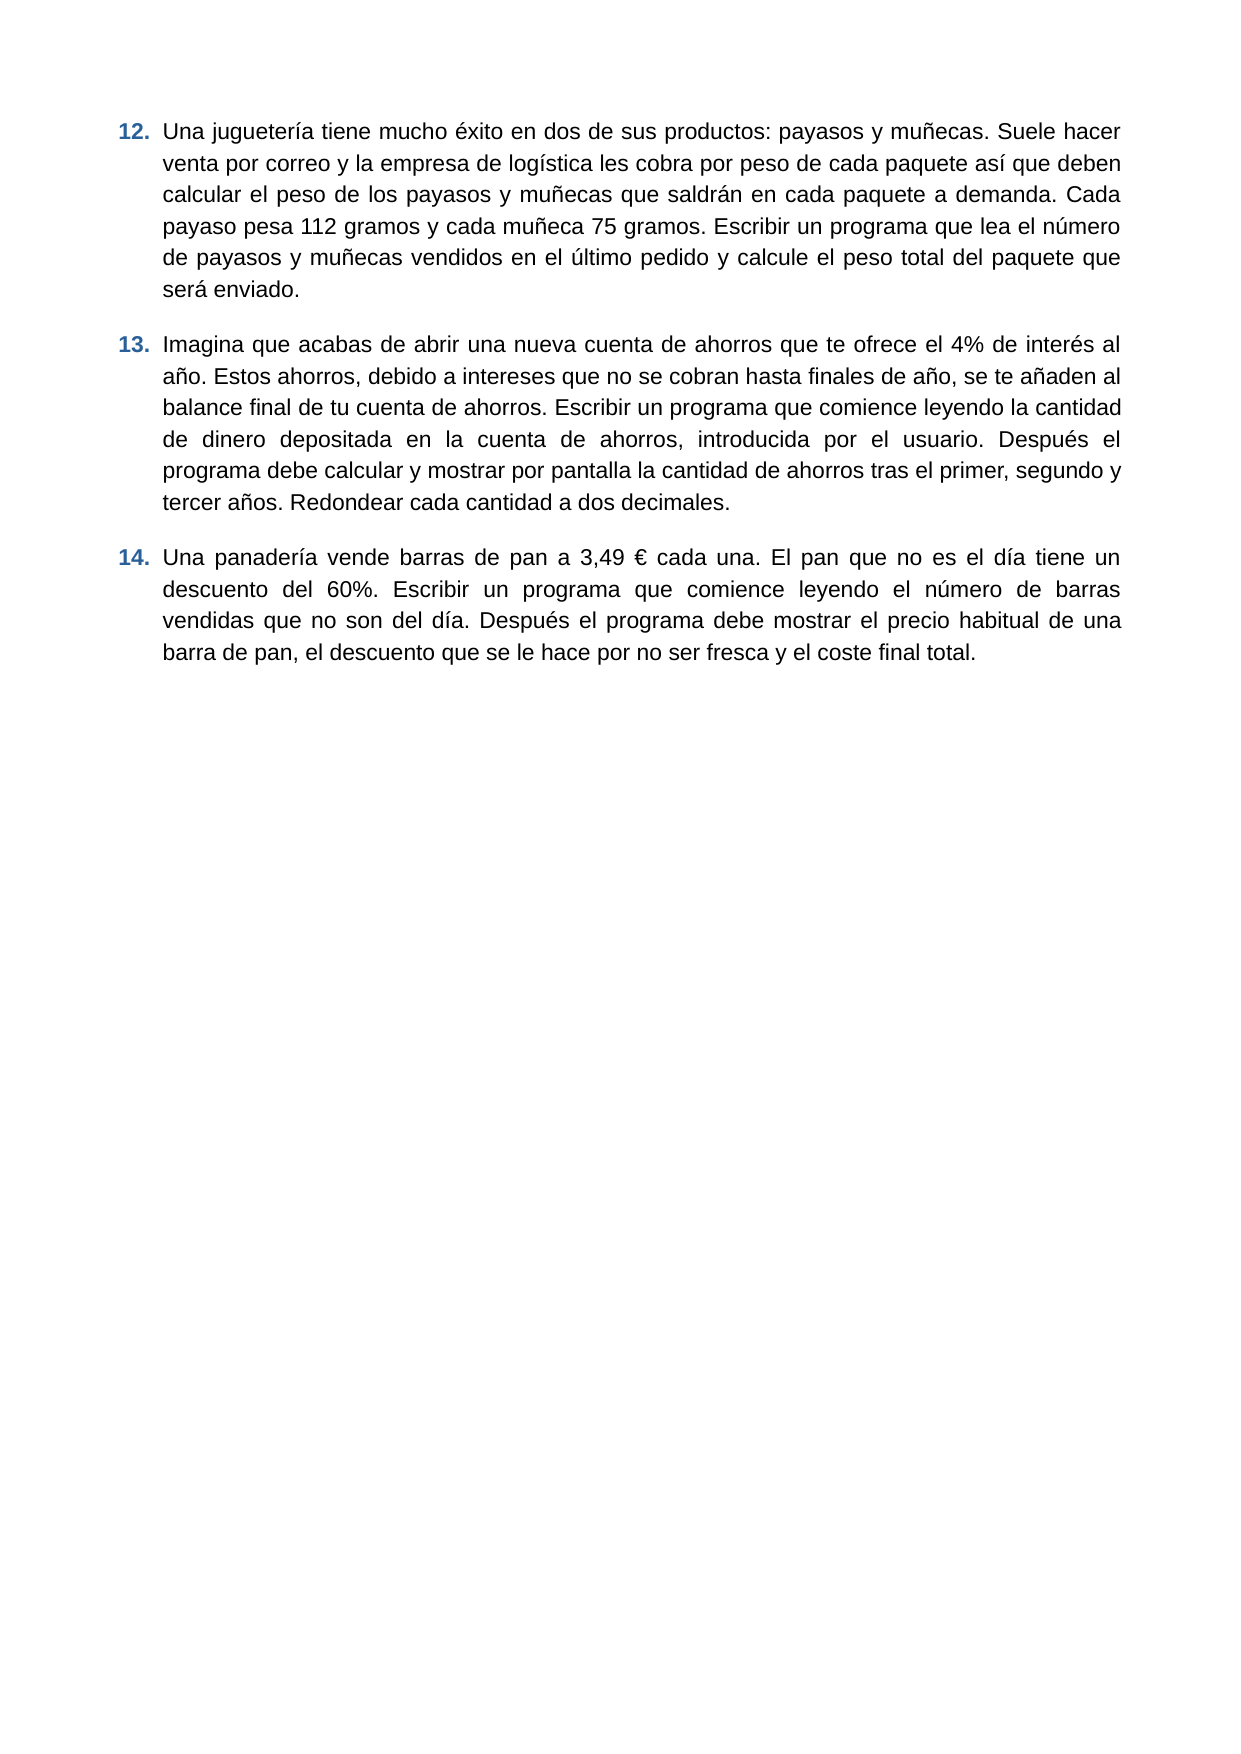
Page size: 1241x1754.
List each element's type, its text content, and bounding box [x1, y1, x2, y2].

list Una panadería vende barras de pan a 3,49 € cada una. El pan que no es el día tiene un descuento del 60%. Escribir un programa que comience leyendo el número de barras vendidas que no son del día. Después el programa debe mostrar el precio habitual de una barra de pan, el descuento que se le hace por no ser fresca y el coste final total. [118, 544, 1122, 665]
list Una juguetería tiene mucho éxito en dos de sus productos: payasos y muñecas. Suele hacer venta por correo y la empresa de logística les cobra por peso de cada paquete así que deben calcular el peso de los payasos y muñecas que saldrán en cada paquete a demanda. Cada payaso pesa 112 gramos y cada muñeca 75 gramos. Escribir un programa que lea el número de payasos y muñecas vendidos en el último pedido y calcule el peso total del paquete que será enviado. [118, 118, 1122, 302]
list Imagina que acabas de abrir una nueva cuenta de ahorros que te ofrece el 4% de interés al año. Estos ahorros, debido a intereses que no se cobran hasta finales de año, se te añaden al balance final de tu cuenta de ahorros. Escribir un programa que comience leyendo la cantidad de dinero depositada en la cuenta de ahorros, introducida por el usuario. Después el programa debe calcular y mostrar por pantalla la cantidad de ahorros tras el primer, segundo y tercer años. Redondear cada cantidad a dos decimales. [118, 331, 1122, 515]
